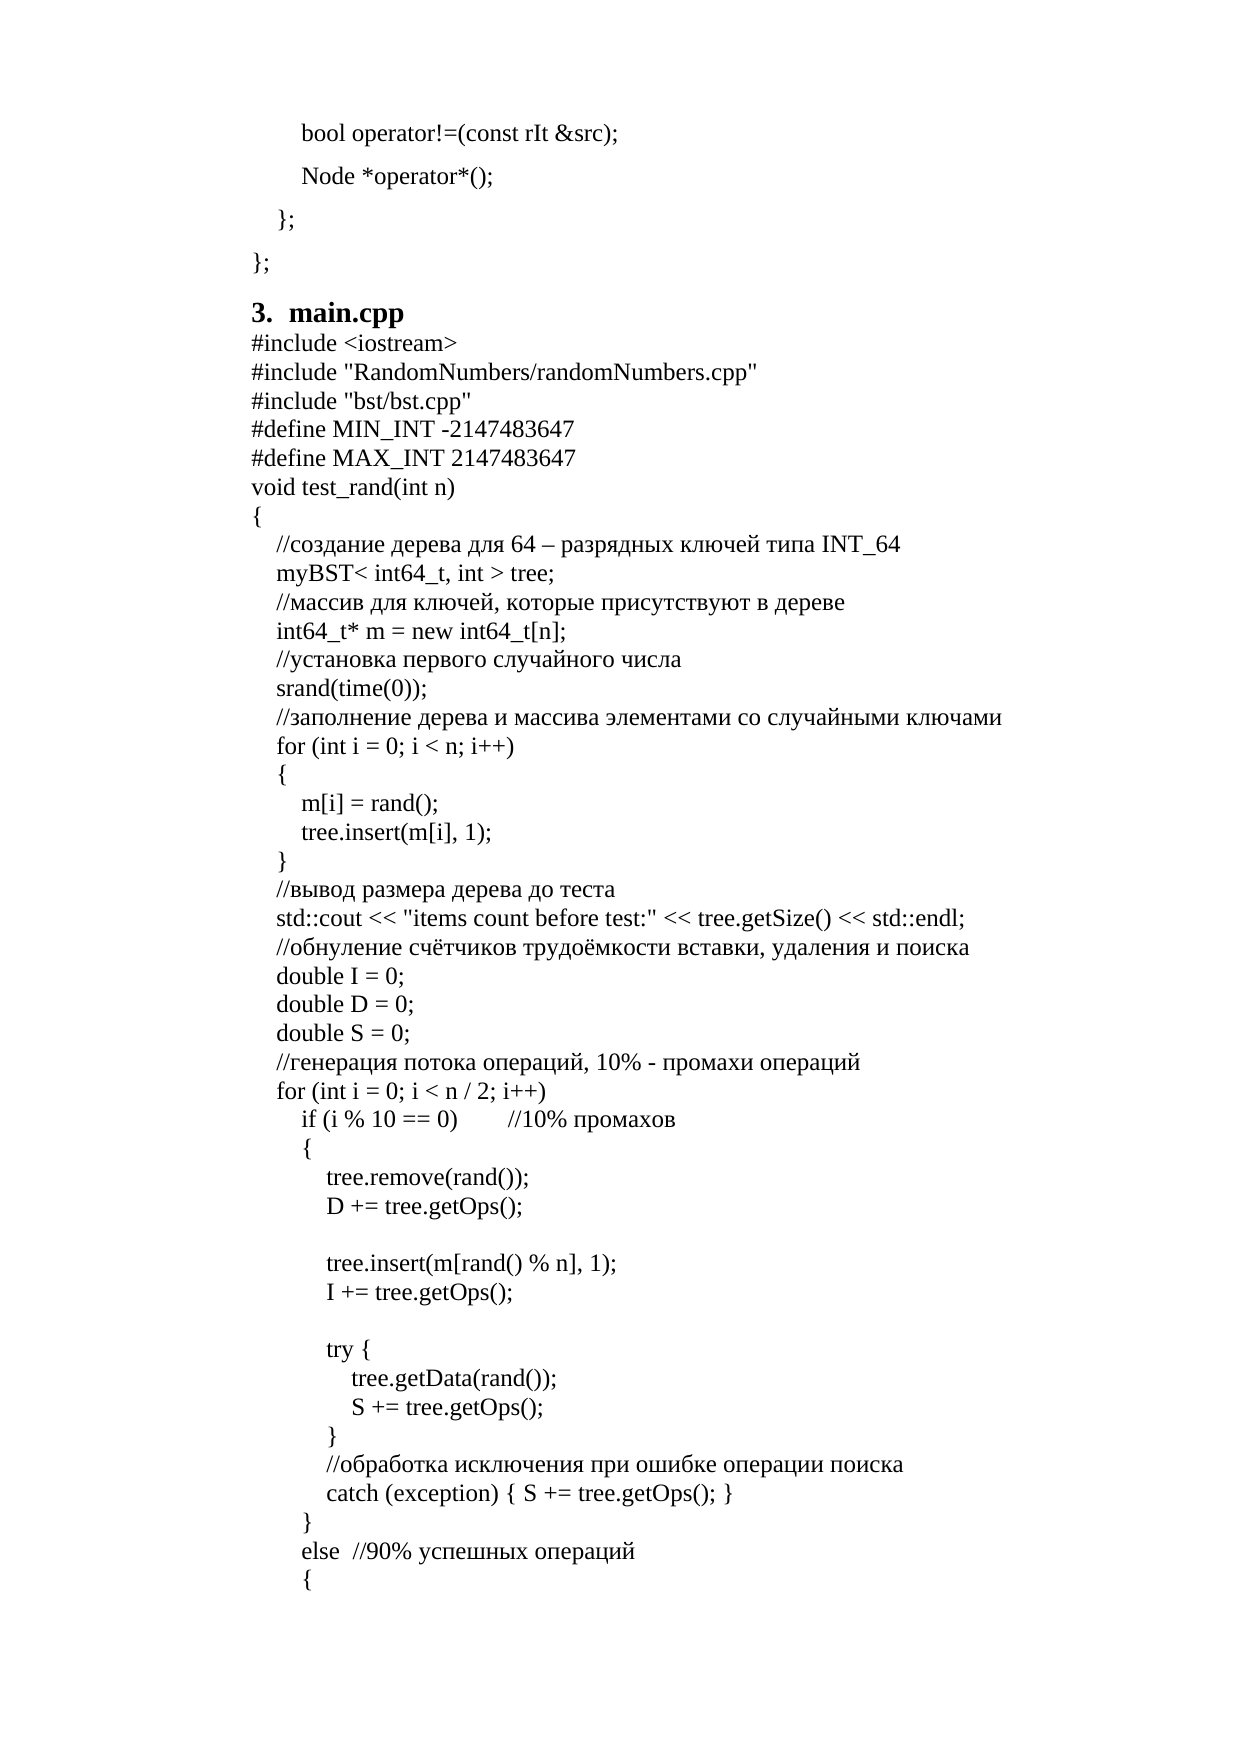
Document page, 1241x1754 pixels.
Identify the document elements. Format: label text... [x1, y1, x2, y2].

text else //90% успешных операций [251, 1536, 1152, 1564]
text //обнуление счётчиков трудоёмкости вставки, удаления и поиска [251, 932, 1152, 961]
text myBST< int64_t, int > tree; [251, 558, 1152, 587]
text }; [251, 204, 1152, 233]
text bool operator!=(const rIt &src); [251, 118, 1152, 147]
text //заполнение дерева и массива элементами со случайными ключами [251, 702, 1152, 731]
text { [251, 1564, 1152, 1593]
text std::cout << "items count before test:" << tree.getSize() << std::endl; [251, 903, 1152, 932]
text tree.remove(rand()); [251, 1162, 1152, 1191]
text { [251, 1133, 1152, 1162]
text //вывод размера дерева до теста [251, 874, 1152, 903]
text } [251, 846, 1152, 874]
text { [251, 501, 1152, 529]
text void test_rand(int n) [251, 472, 1152, 501]
text for (int i = 0; i < n; i++) [251, 731, 1152, 759]
text double I = 0; [251, 961, 1152, 989]
text #define MIN_INT -2147483647 [251, 414, 1152, 443]
text { [251, 759, 1152, 788]
text } [251, 1421, 1152, 1449]
text S += tree.getOps(); [251, 1392, 1152, 1421]
text //установка первого случайного числа [251, 644, 1152, 673]
text #include "bst/bst.cpp" [251, 386, 1152, 414]
text m[i] = rand(); [251, 788, 1152, 817]
text //массив для ключей, которые присутствуют в дереве [251, 587, 1152, 616]
text double D = 0; [251, 989, 1152, 1018]
text Node *operator*(); [251, 161, 1152, 190]
text #define MAX_INT 2147483647 [251, 443, 1152, 472]
text try { [251, 1334, 1152, 1363]
text I += tree.getOps(); [251, 1277, 1152, 1306]
text tree.insert(m[i], 1); [251, 817, 1152, 846]
text tree.getData(rand()); [251, 1363, 1152, 1392]
text tree.insert(m[rand() % n], 1); [251, 1248, 1152, 1277]
text //обработка исключения при ошибке операции поиска [251, 1449, 1152, 1478]
text //создание дерева для 64 – разрядных ключей типа INT_64 [251, 529, 1152, 558]
text }; [251, 247, 1152, 276]
text int64_t* m = new int64_t[n]; [251, 616, 1152, 644]
text double S = 0; [251, 1018, 1152, 1047]
text for (int i = 0; i < n / 2; i++) [251, 1076, 1152, 1104]
subtitle main.cpp [251, 295, 1152, 328]
text #include <iostream> [251, 328, 1152, 357]
text //генерация потока операций, 10% - промахи операций [251, 1047, 1152, 1076]
text D += tree.getOps(); [251, 1191, 1152, 1219]
text #include "RandomNumbers/randomNumbers.cpp" [251, 357, 1152, 386]
text catch (exception) { S += tree.getOps(); } [251, 1478, 1152, 1507]
text if (i % 10 == 0) //10% промахов [251, 1104, 1152, 1133]
text srand(time(0)); [251, 673, 1152, 702]
text } [251, 1507, 1152, 1536]
